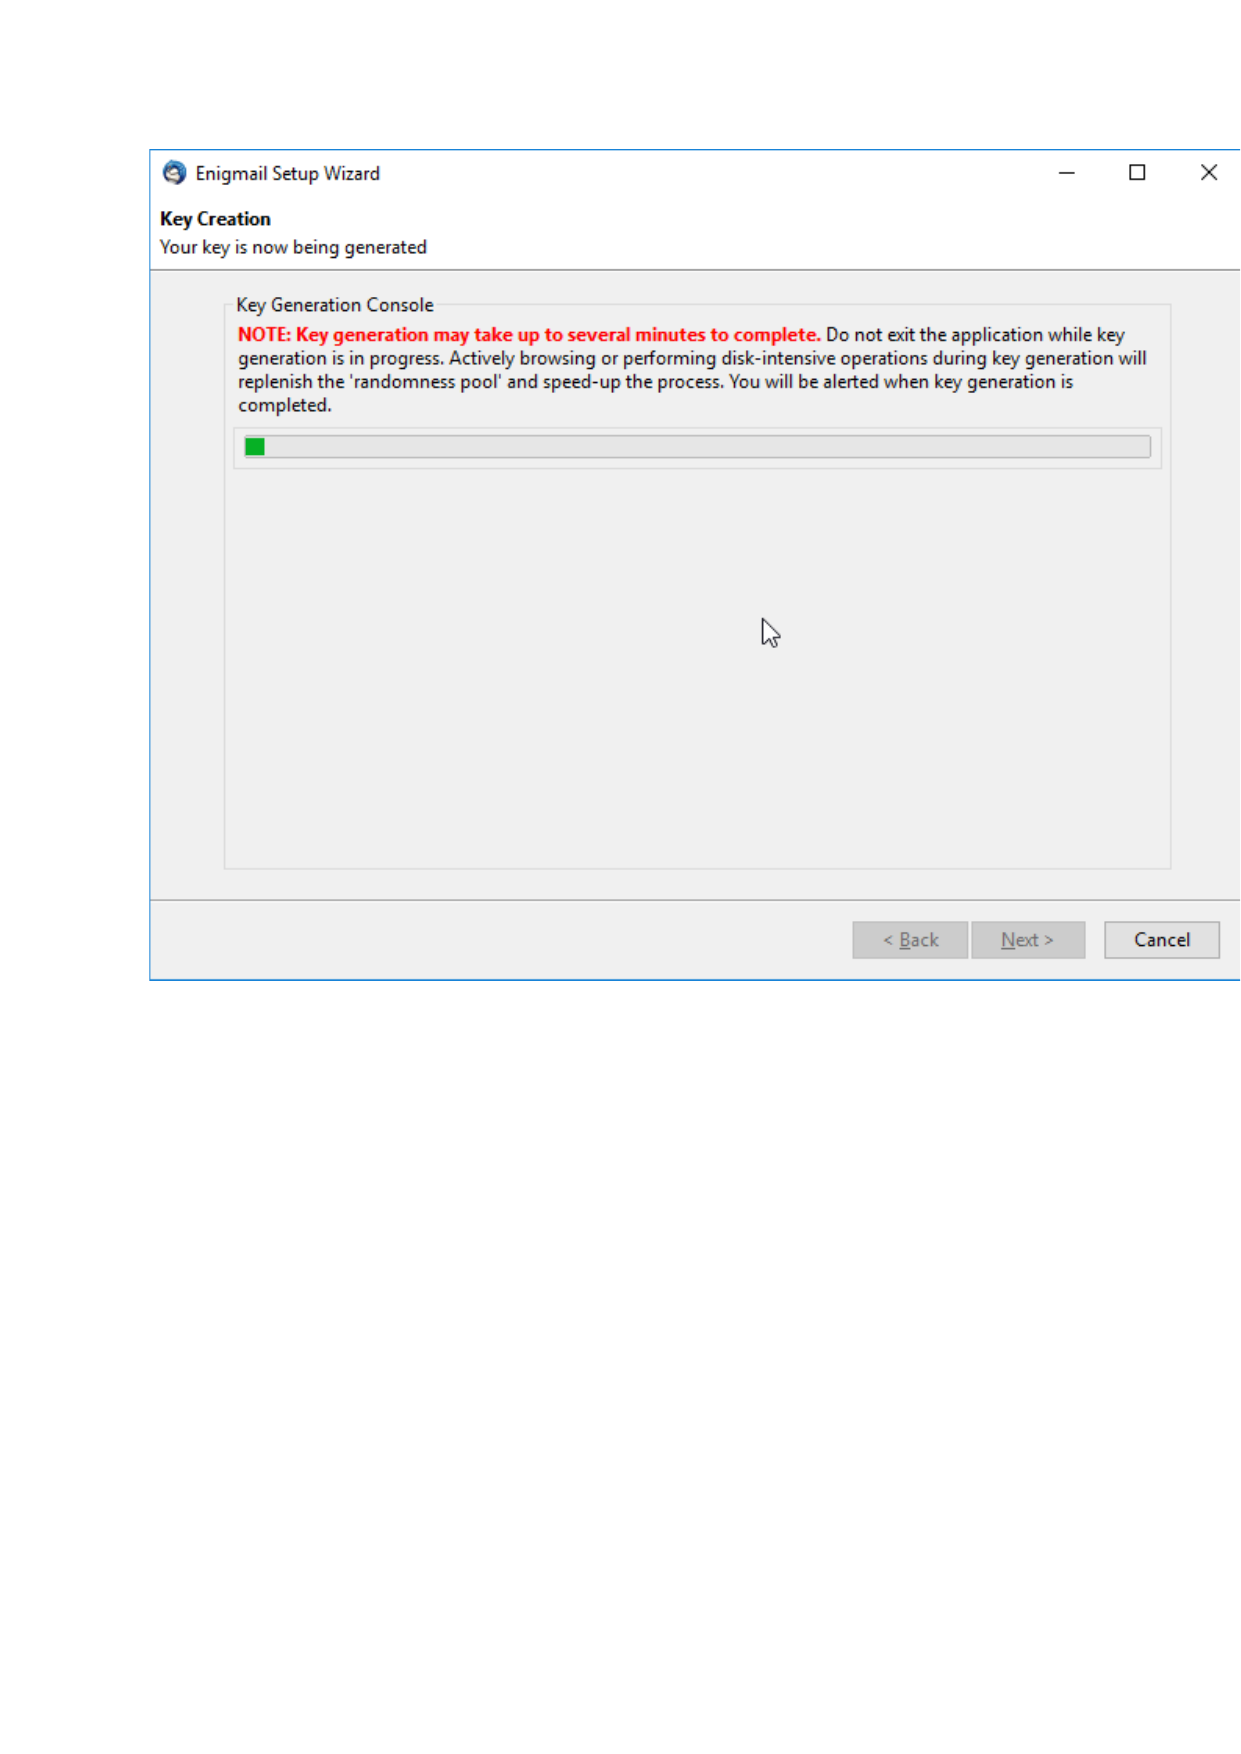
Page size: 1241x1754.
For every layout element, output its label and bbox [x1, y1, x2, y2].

picture [149, 149, 1241, 981]
